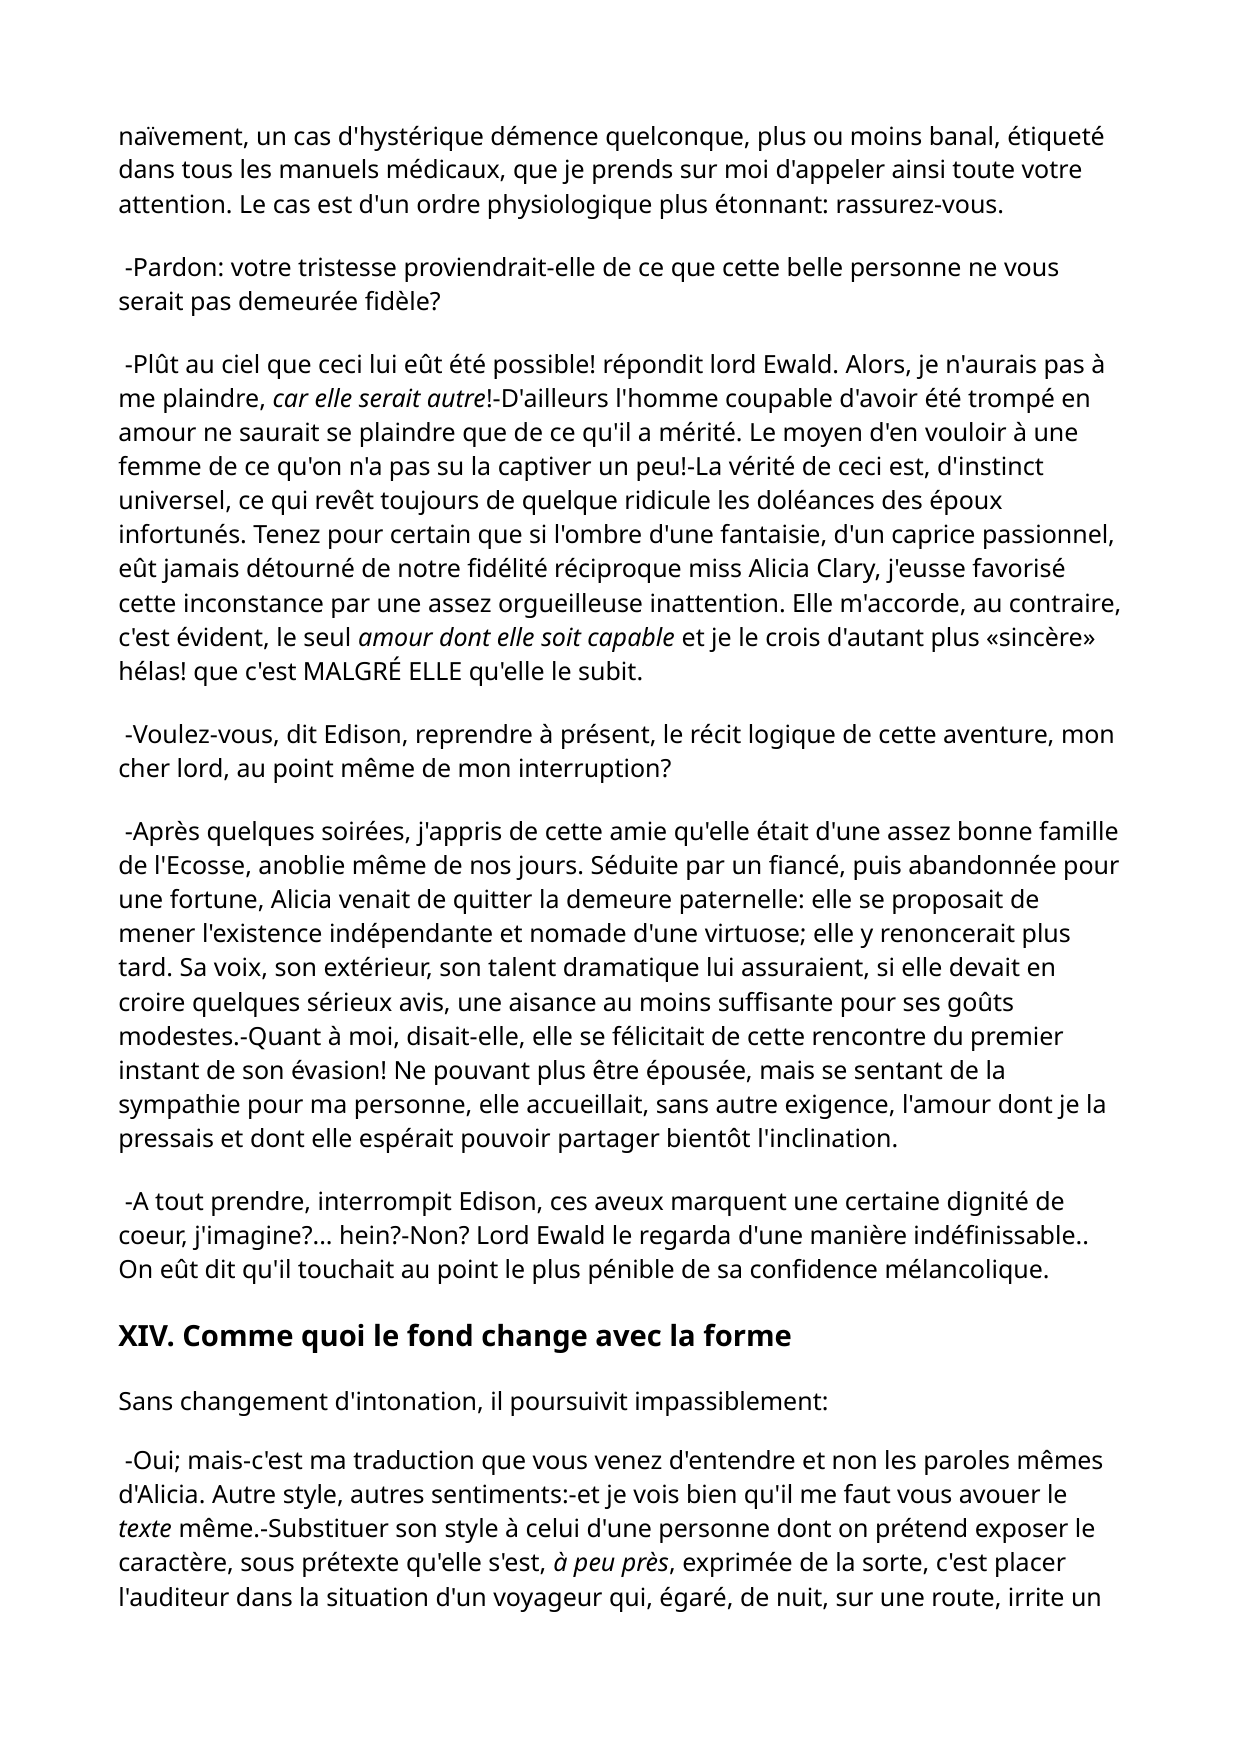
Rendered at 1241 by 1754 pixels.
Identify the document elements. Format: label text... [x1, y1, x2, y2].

text -Voulez-vous, dit Edison, reprendre à présent, le récit logique de cette aventure, mon cher lord, au point même de mon interruption? [118, 717, 1122, 785]
text -Pardon: votre tristesse proviendrait-elle de ce que cette belle personne ne vous serait pas demeurée fidèle? [118, 249, 1122, 318]
text -Oui; mais-c'est ma traduction que vous venez d'entendre et non les paroles mêmes d'Alicia. Autre style, autres sentiments:-et je vois bien qu'il me faut vous avouer le texte même.-Substituer son style à celui d'une personne dont on prétend exposer le caractère, sous prétexte qu'elle s'est, à peu près, exprimée de la sorte, c'est placer l'auditeur dans la situation d'un voyageur qui, égaré, de nuit, sur une route, irrite un [118, 1443, 1122, 1613]
text XIV. Comme quoi le fond change avec la forme [118, 1315, 1122, 1355]
text naïvement, un cas d'hystérique démence quelconque, plus ou moins banal, étiqueté dans tous les manuels médicaux, que je prends sur moi d'appeler ainsi toute votre attention. Le cas est d'un ordre physiologique plus étonnant: rassurez-vous. [118, 118, 1122, 220]
text -Après quelques soirées, j'appris de cette amie qu'elle était d'une assez bonne famille de l'Ecosse, anoblie même de nos jours. Séduite par un fiancé, puis abandonnée pour une fortune, Alicia venait de quitter la demeure paternelle: elle se proposait de mener l'existence indépendante et nomade d'une virtuose; elle y renoncerait plus tard. Sa voix, son extérieur, son talent dramatique lui assuraient, si elle devait en croire quelques sérieux avis, une aisance au moins suffisante pour ses goûts modestes.-Quant à moi, disait-elle, elle se félicitait de cette rencontre du premier instant de son évasion! Ne pouvant plus être épousée, mais se sentant de la sympathie pour ma personne, elle accueillait, sans autre exigence, l'amour dont je la pressais et dont elle espérait pouvoir partager bientôt l'inclination. [118, 814, 1122, 1154]
text Sans changement d'intonation, il poursuivit impassiblement: [118, 1384, 1122, 1418]
text -A tout prendre, interrompit Edison, ces aveux marquent une certaine dignité de coeur, j'imagine?... hein?-Non? Lord Ewald le regarda d'une manière indéfinissable.. On eût dit qu'il touchait au point le plus pénible de sa confidence mélancolique. [118, 1184, 1122, 1286]
text -Plût au ciel que ceci lui eût été possible! répondit lord Ewald. Alors, je n'aurais pas à me plaindre, car elle serait autre!-D'ailleurs l'homme coupable d'avoir été trompé en amour ne saurait se plaindre que de ce qu'il a mérité. Le moyen d'en vouloir à une femme de ce qu'on n'a pas su la captiver un peu!-La vérité de ceci est, d'instinct universel, ce qui revêt toujours de quelque ridicule les doléances des époux infortunés. Tenez pour certain que si l'ombre d'une fantaisie, d'un caprice passionnel, eût jamais détourné de notre fidélité réciproque miss Alicia Clary, j'eusse favorisé cette inconstance par une assez orgueilleuse inattention. Elle m'accorde, au contraire, c'est évident, le seul amour dont elle soit capable et je le crois d'autant plus «sincère» hélas! que c'est MALGRÉ ELLE qu'elle le subit. [118, 347, 1122, 687]
